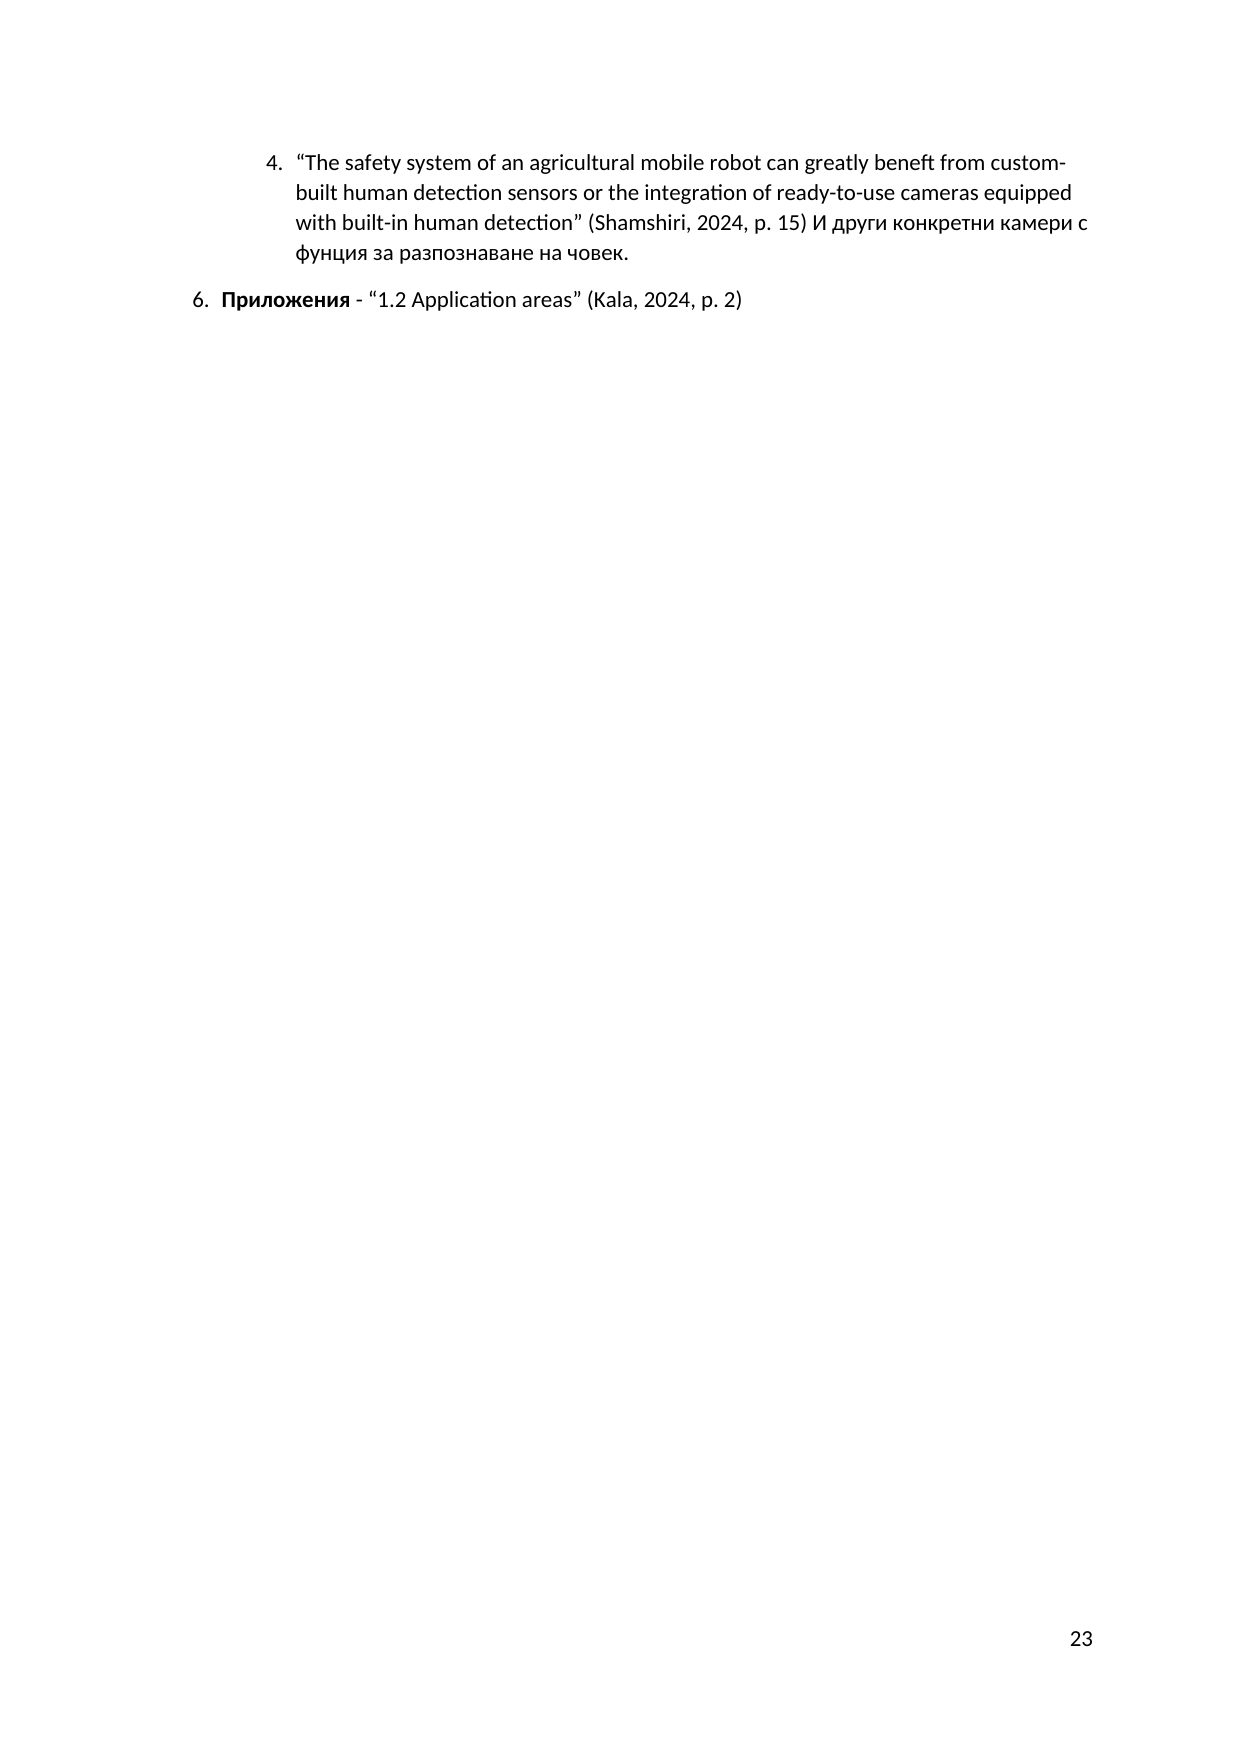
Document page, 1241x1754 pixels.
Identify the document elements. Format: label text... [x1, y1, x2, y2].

list Приложения - “1.2 Application areas” (Kala, 2024, p. 2) [192, 285, 1093, 313]
list “The safety system of an agricultural mobile robot can greatly beneft from custom-built human detection sensors or the integration of ready-to-use cameras equipped with built-in human detection” (Shamshiri, 2024, p. 15) И други конкретни камери с фунция за разпознаване на човек. [266, 148, 1093, 266]
